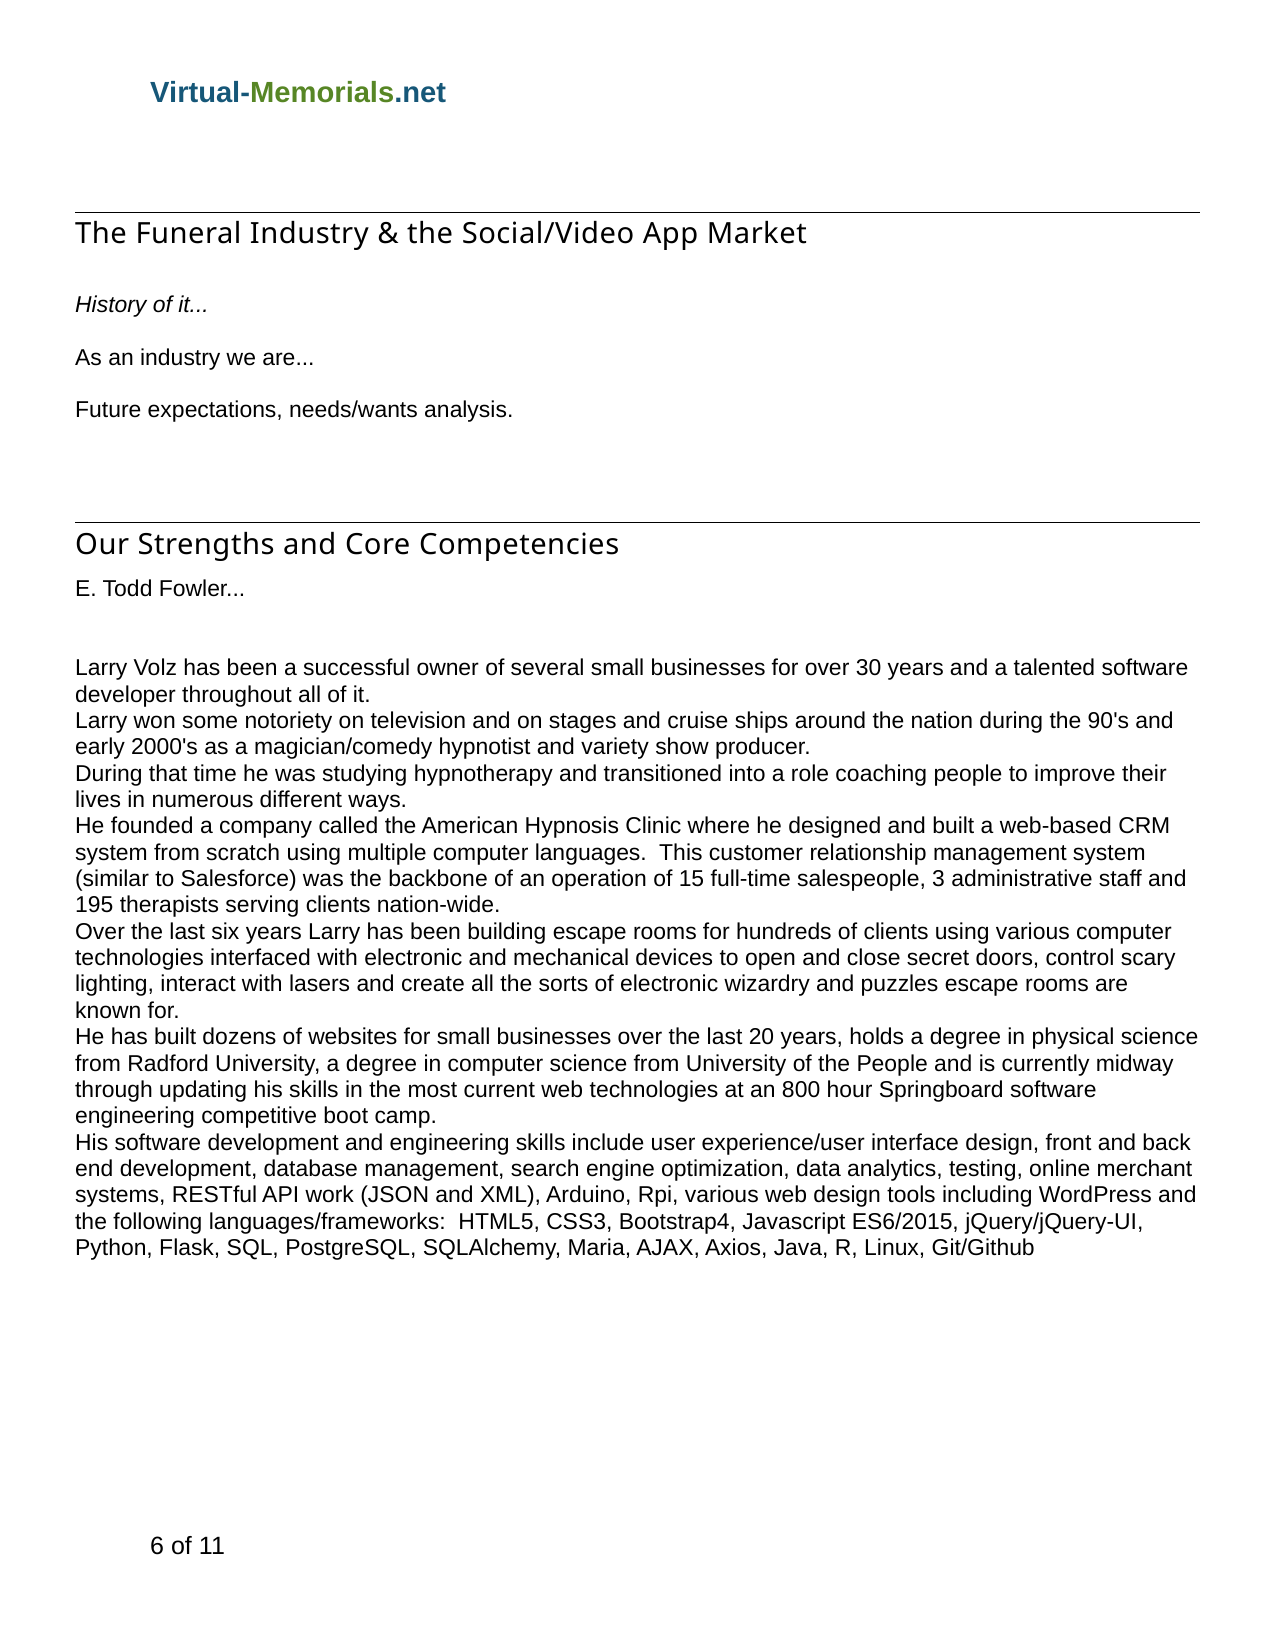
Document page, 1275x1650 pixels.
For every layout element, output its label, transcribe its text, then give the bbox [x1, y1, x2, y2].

text Larry Volz has been a successful owner of several small businesses for over 30 years and a talented software developer throughout all of it. [75, 654, 1200, 707]
text His software development and engineering skills include user experience/user interface design, front and back end development, database management, search engine optimization, data analytics, testing, online merchant systems, RESTful API work (JSON and XML), Arduino, Rpi, various web design tools including WordPress and the following languages/frameworks: HTML5, CSS3, Bootstrap4, Javascript ES6/2015, jQuery/jQuery-UI, Python, Flask, SQL, PostgreSQL, SQLAlchemy, Maria, AJAX, Axios, Java, R, Linux, Git/Github [75, 1128, 1200, 1260]
text Larry won some notoriety on television and on stages and cruise ships around the nation during the 90's and early 2000's as a magician/comedy hypnotist and variety show producer. [75, 707, 1200, 759]
subtitle Our Strengths and Core Competencies [75, 523, 1200, 563]
text He founded a company called the American Hypnosis Clinic where he designed and built a web-based CRM system from scratch using multiple computer languages. This customer relationship management system (similar to Salesforce) was the backbone of an operation of 15 full-time salespeople, 3 administrative staff and 195 therapists serving clients nation-wide. [75, 812, 1200, 918]
text During that time he was studying hypnotherapy and transitioned into a role coaching people to improve their lives in numerous different ways. [75, 759, 1200, 812]
text Future expectations, needs/wants analysis. [75, 396, 1200, 422]
subtitle The Funeral Industry & the Social/Video App Market [75, 213, 1200, 252]
text History of it... [75, 291, 1200, 317]
text As an industry we are... [75, 343, 1200, 370]
text E. Todd Fowler... [75, 575, 1200, 601]
text Over the last six years Larry has been building escape rooms for hundreds of clients using various computer technologies interfaced with electronic and mechanical devices to open and close secret doors, control scary lighting, interact with lasers and create all the sorts of electronic wizardry and puzzles escape rooms are known for. [75, 918, 1200, 1023]
text He has built dozens of websites for small businesses over the last 20 years, holds a degree in physical science from Radford University, a degree in computer science from University of the People and is currently midway through updating his skills in the most current web technologies at an 800 hour Springboard software engineering competitive boot camp. [75, 1023, 1200, 1128]
